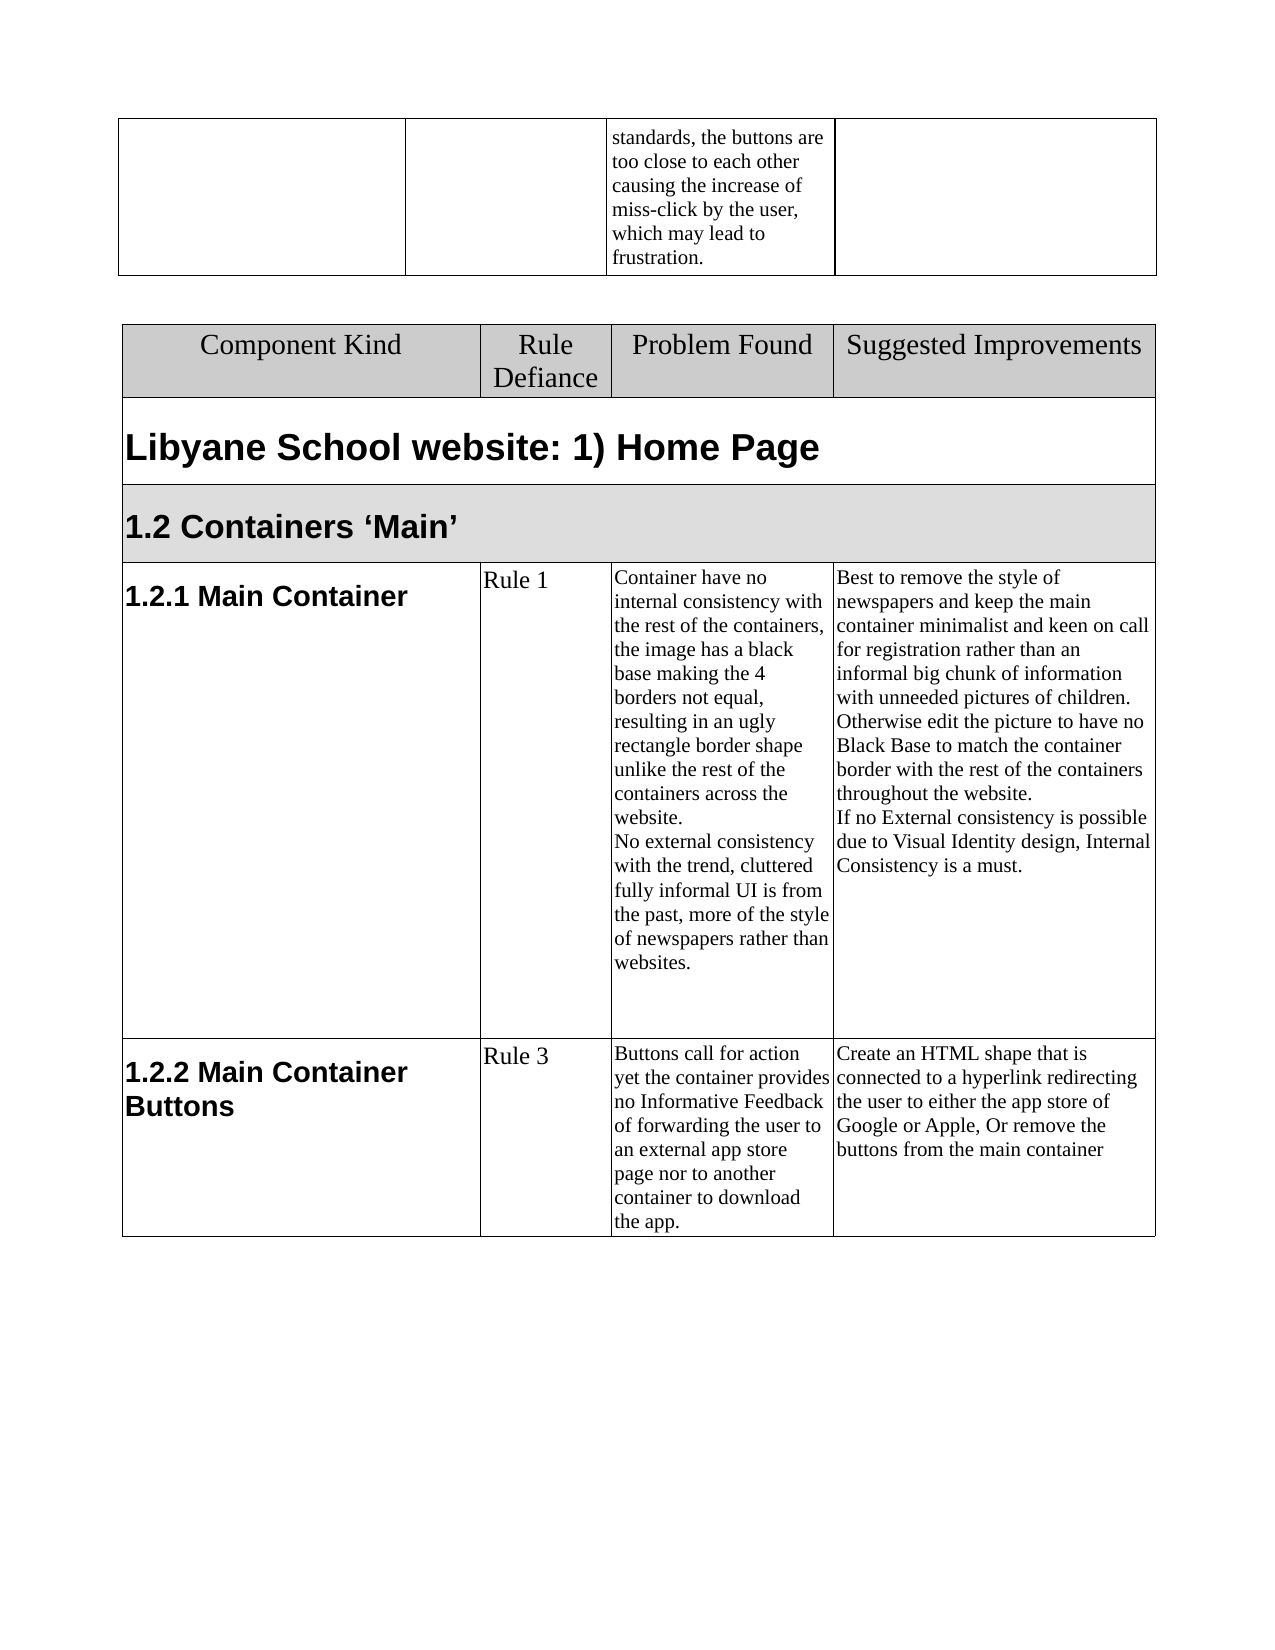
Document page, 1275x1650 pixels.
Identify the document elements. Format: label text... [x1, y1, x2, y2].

table_cell Create an HTML shape that is connected to a hyperlink redirecting the user to either the app store of Google or Apple, Or remove the buttons from the main container [834, 1039, 1155, 1236]
table_cell [406, 119, 606, 275]
table_cell [836, 119, 1156, 275]
table_cell Best to remove the style of newspapers and keep the main container minimalist and keen on call for registration rather than an informal big chunk of information with unneeded pictures of children. Otherwise edit the picture to have no Black Base to match the container border with the rest of the containers throughout the website. If no External consistency is possible due to Visual Identity design, Internal Consistency is a must. [834, 563, 1155, 1038]
table_header Component Kind [123, 325, 480, 397]
table_cell Buttons call for action yet the container provides no Informative Feedback of forwarding the user to an external app store page nor to another container to download the app. [612, 1039, 833, 1236]
table_cell Rule 1 [481, 563, 611, 1038]
table_cell standards, the buttons are too close to each other causing the increase of miss-click by the user, which may lead to frustration. [607, 119, 834, 275]
table_cell Libyane School website: 1) Home Page [123, 398, 1155, 484]
table_cell [119, 119, 405, 275]
table_header Problem Found [612, 325, 833, 397]
table_cell 1.2.1 Main Container [123, 563, 480, 1038]
table_header Suggested Improvements [834, 325, 1155, 397]
table_cell Container have no internal consistency with the rest of the containers, the image has a black base making the 4 borders not equal, resulting in an ugly rectangle border shape unlike the rest of the containers across the website. No external consistency with the trend, cluttered fully informal UI is from the past, more of the style of newspapers rather than websites. [612, 563, 833, 1038]
table_cell 1.2 Containers ‘Main’ [123, 485, 1155, 562]
table_header Rule Defiance [481, 325, 611, 397]
table_cell 1.2.2 Main Container Buttons [123, 1039, 480, 1236]
table_cell Rule 3 [481, 1039, 611, 1236]
